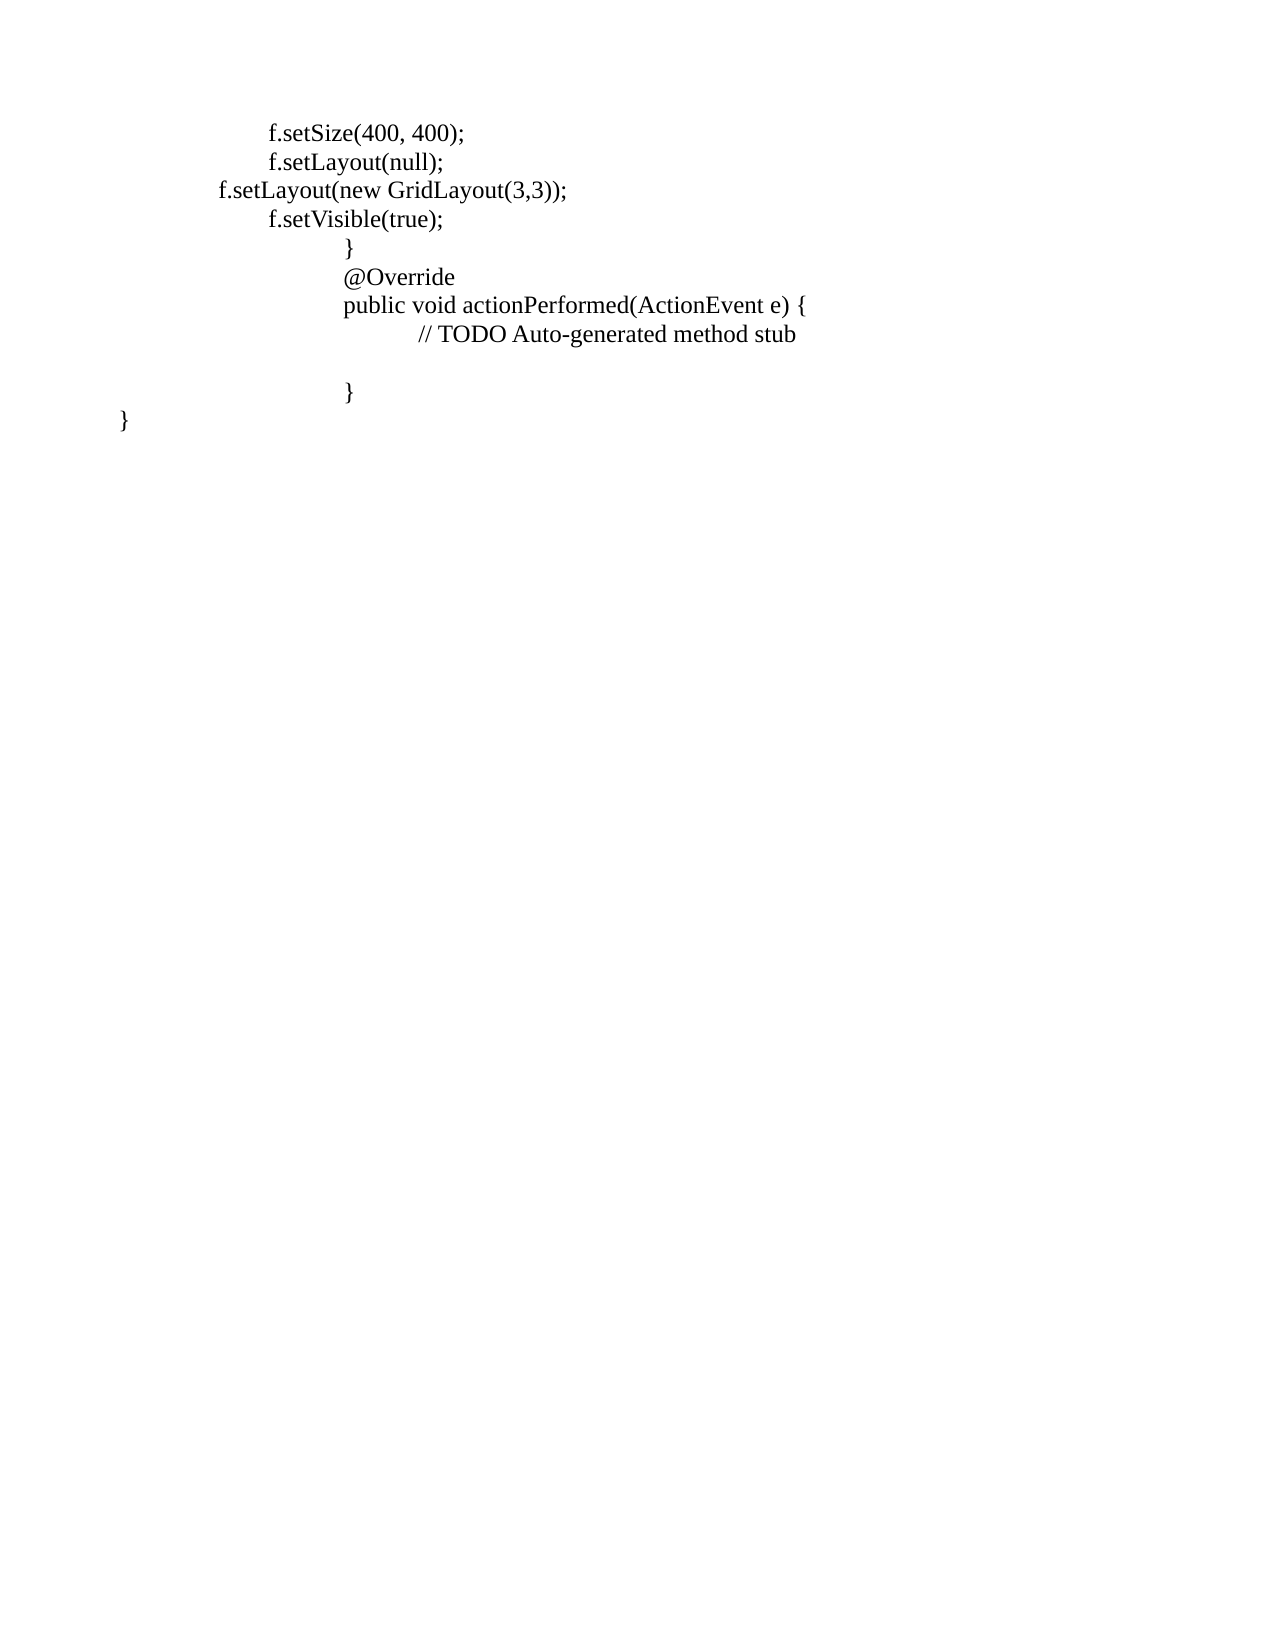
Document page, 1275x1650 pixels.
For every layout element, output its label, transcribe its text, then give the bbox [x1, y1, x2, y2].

text } [118, 233, 1157, 262]
text f.setVisible(true); [118, 204, 1157, 233]
text // TODO Auto-generated method stub [118, 319, 1157, 348]
text f.setLayout(new GridLayout(3,3)); [118, 176, 1157, 204]
text public void actionPerformed(ActionEvent e) { [118, 291, 1157, 319]
text f.setLayout(null); [118, 147, 1157, 176]
text @Override [118, 262, 1157, 291]
text } [118, 406, 1157, 434]
text f.setSize(400, 400); [118, 118, 1157, 147]
text } [118, 377, 1157, 406]
